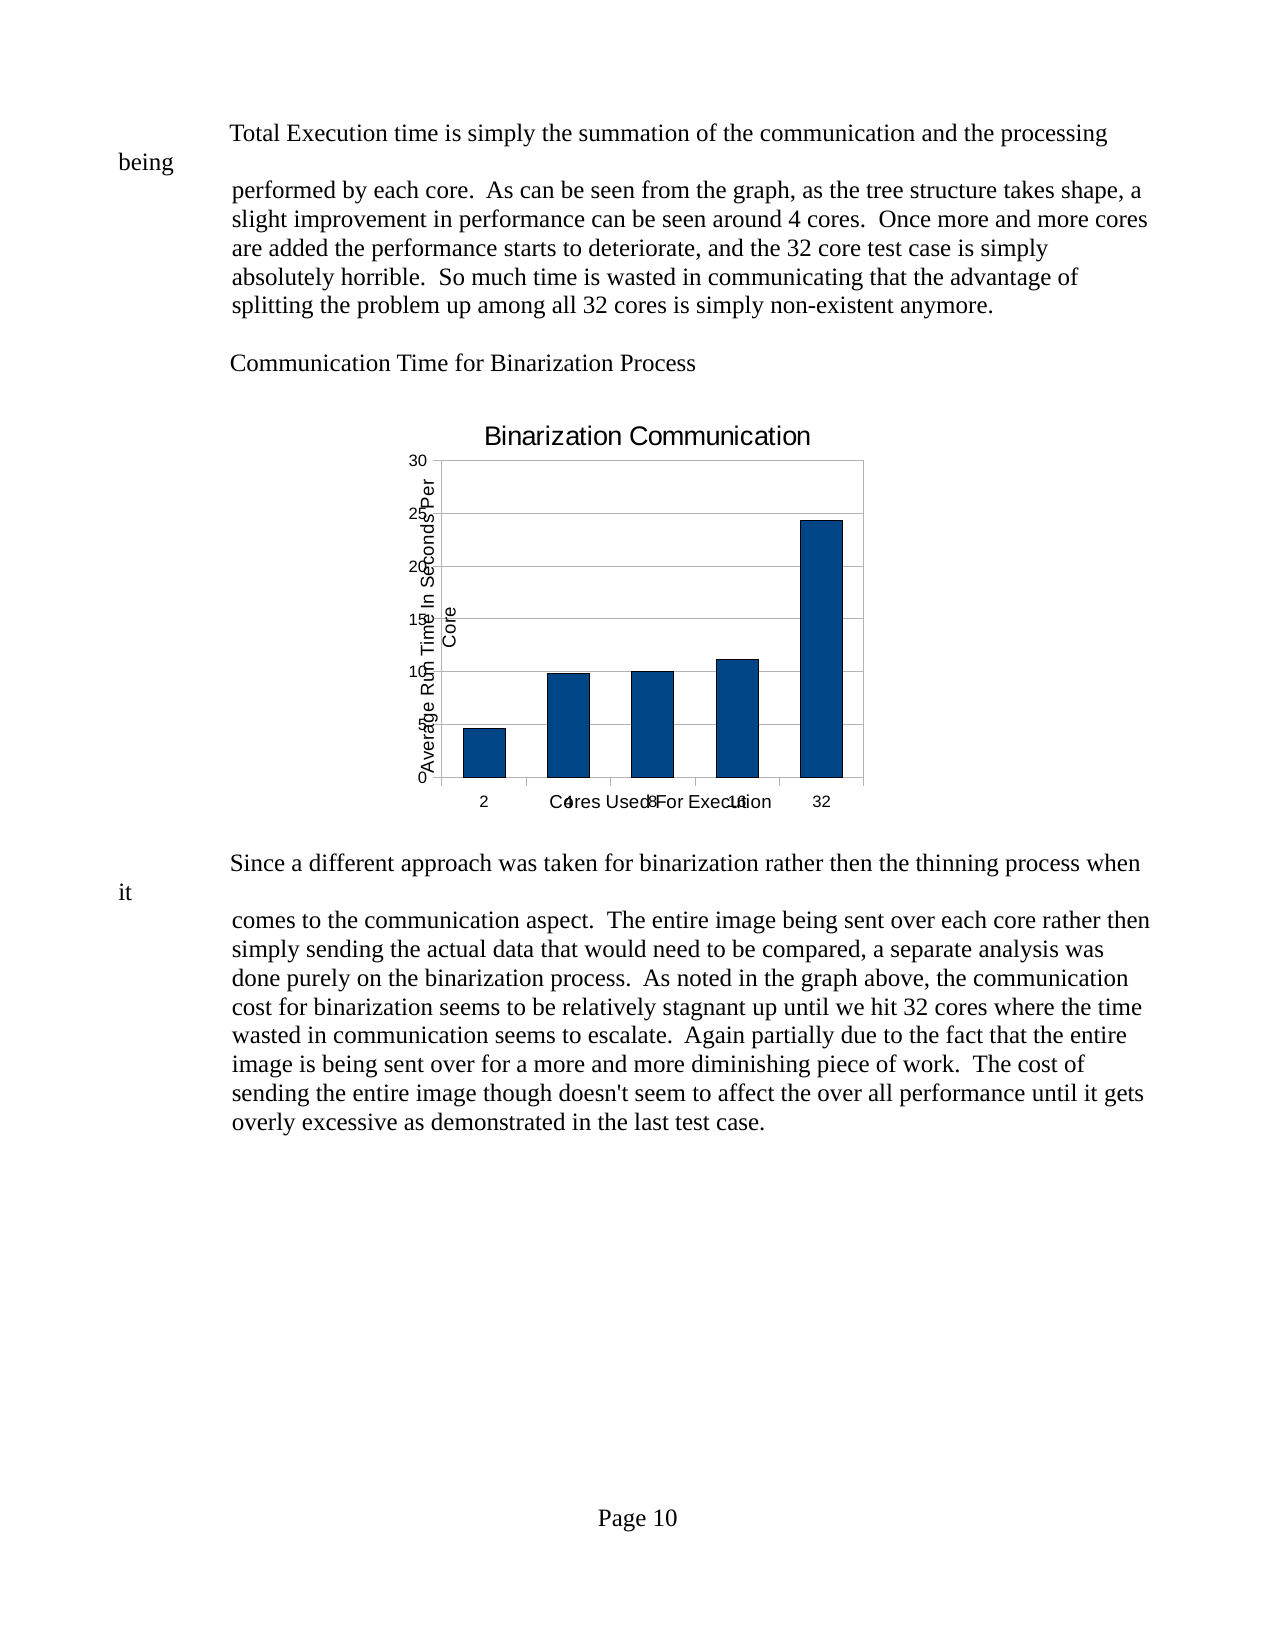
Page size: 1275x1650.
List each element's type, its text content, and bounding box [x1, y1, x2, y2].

text comes to the communication aspect. The entire image being sent over each core rather then simply sending the actual data that would need to be compared, a separate analysis was done purely on the binarization process. As noted in the graph above, the communication cost for binarization seems to be relatively stagnant up until we hit 32 cores where the time wasted in communication seems to escalate. Again partially due to the fact that the entire image is being sent over for a more and more diminishing piece of work. The cost of sending the entire image though doesn't seem to affect the over all performance until it gets overly excessive as demonstrated in the last test case. [232, 905, 1157, 1135]
text performed by each core. As can be seen from the graph, as the tree structure takes shape, a slight improvement in performance can be seen around 4 cores. Once more and more cores are added the performance starts to deteriorate, and the 32 core test case is simply absolutely horrible. So much time is wasted in communicating that the advantage of splitting the problem up among all 32 cores is simply non-existent anymore. [232, 176, 1157, 319]
text Total Execution time is simply the summation of the communication and the processing being [118, 118, 1157, 176]
text Communication Time for Binarization Process [118, 348, 1157, 377]
text Since a different approach was taken for binarization rather then the thinning process when it [118, 848, 1157, 905]
